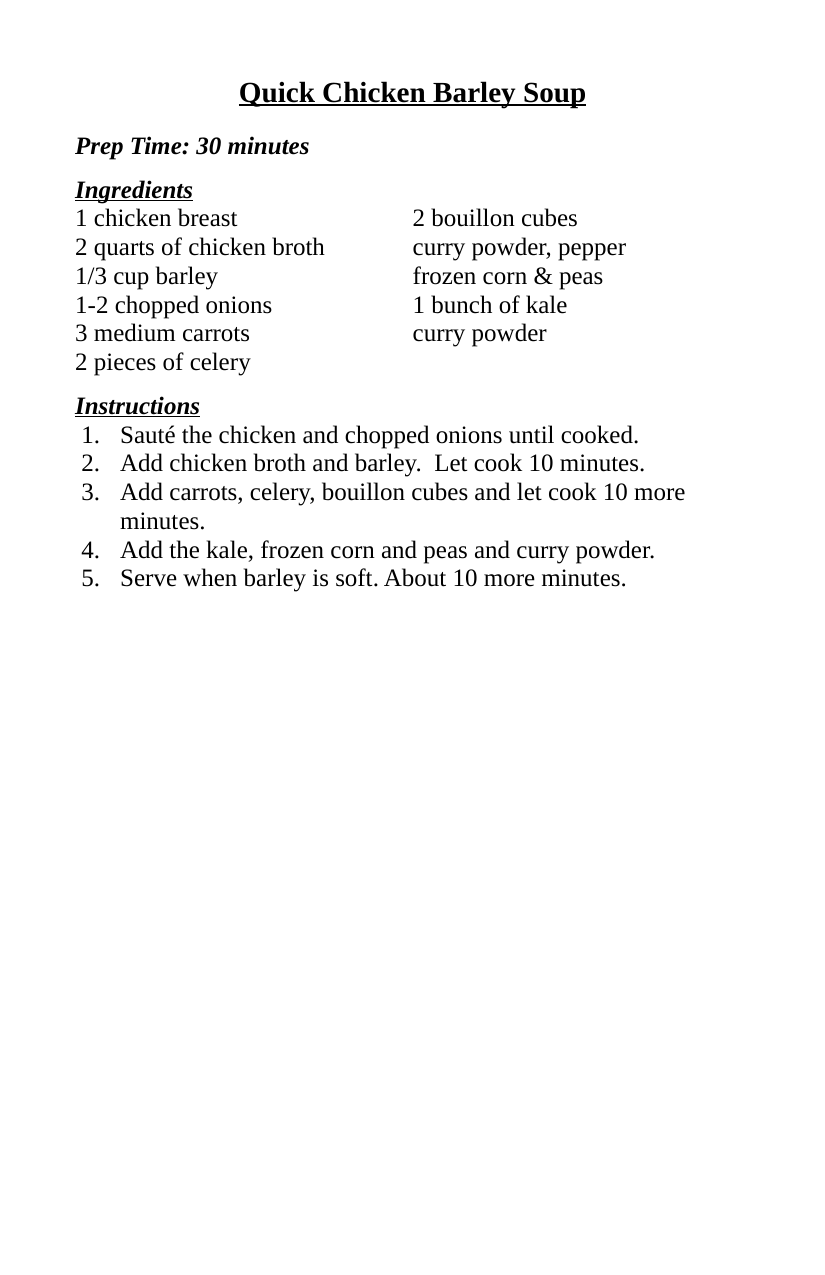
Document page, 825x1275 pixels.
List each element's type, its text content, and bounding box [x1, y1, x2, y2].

text 1 bunch of kale [412, 290, 750, 318]
text frozen corn & peas [412, 261, 750, 290]
text 1/3 cup barley [75, 261, 412, 290]
text 2 quarts of chicken broth [75, 232, 412, 261]
list Sauté the chicken and chopped onions until cooked. [75, 420, 750, 448]
subtitle Ingredients [75, 175, 750, 203]
list Serve when barley is soft. About 10 more minutes. [75, 563, 750, 592]
text curry powder, pepper [412, 232, 750, 261]
text 1 chicken breast [75, 203, 412, 232]
text 2 bouillon cubes [412, 203, 750, 232]
list Add carrots, celery, bouillon cubes and let cook 10 more minutes. [75, 477, 750, 535]
text 3 medium carrots [75, 318, 412, 347]
text 1-2 chopped onions [75, 290, 412, 318]
subtitle Instructions [75, 391, 750, 420]
text curry powder [412, 318, 750, 347]
subtitle Quick Chicken Barley Soup [75, 75, 750, 108]
list Add the kale, frozen corn and peas and curry powder. [75, 535, 750, 563]
list Add chicken broth and barley. Let cook 10 minutes. [75, 448, 750, 477]
subtitle Prep Time: 30 minutes [75, 131, 750, 160]
text 2 pieces of celery [75, 347, 412, 376]
